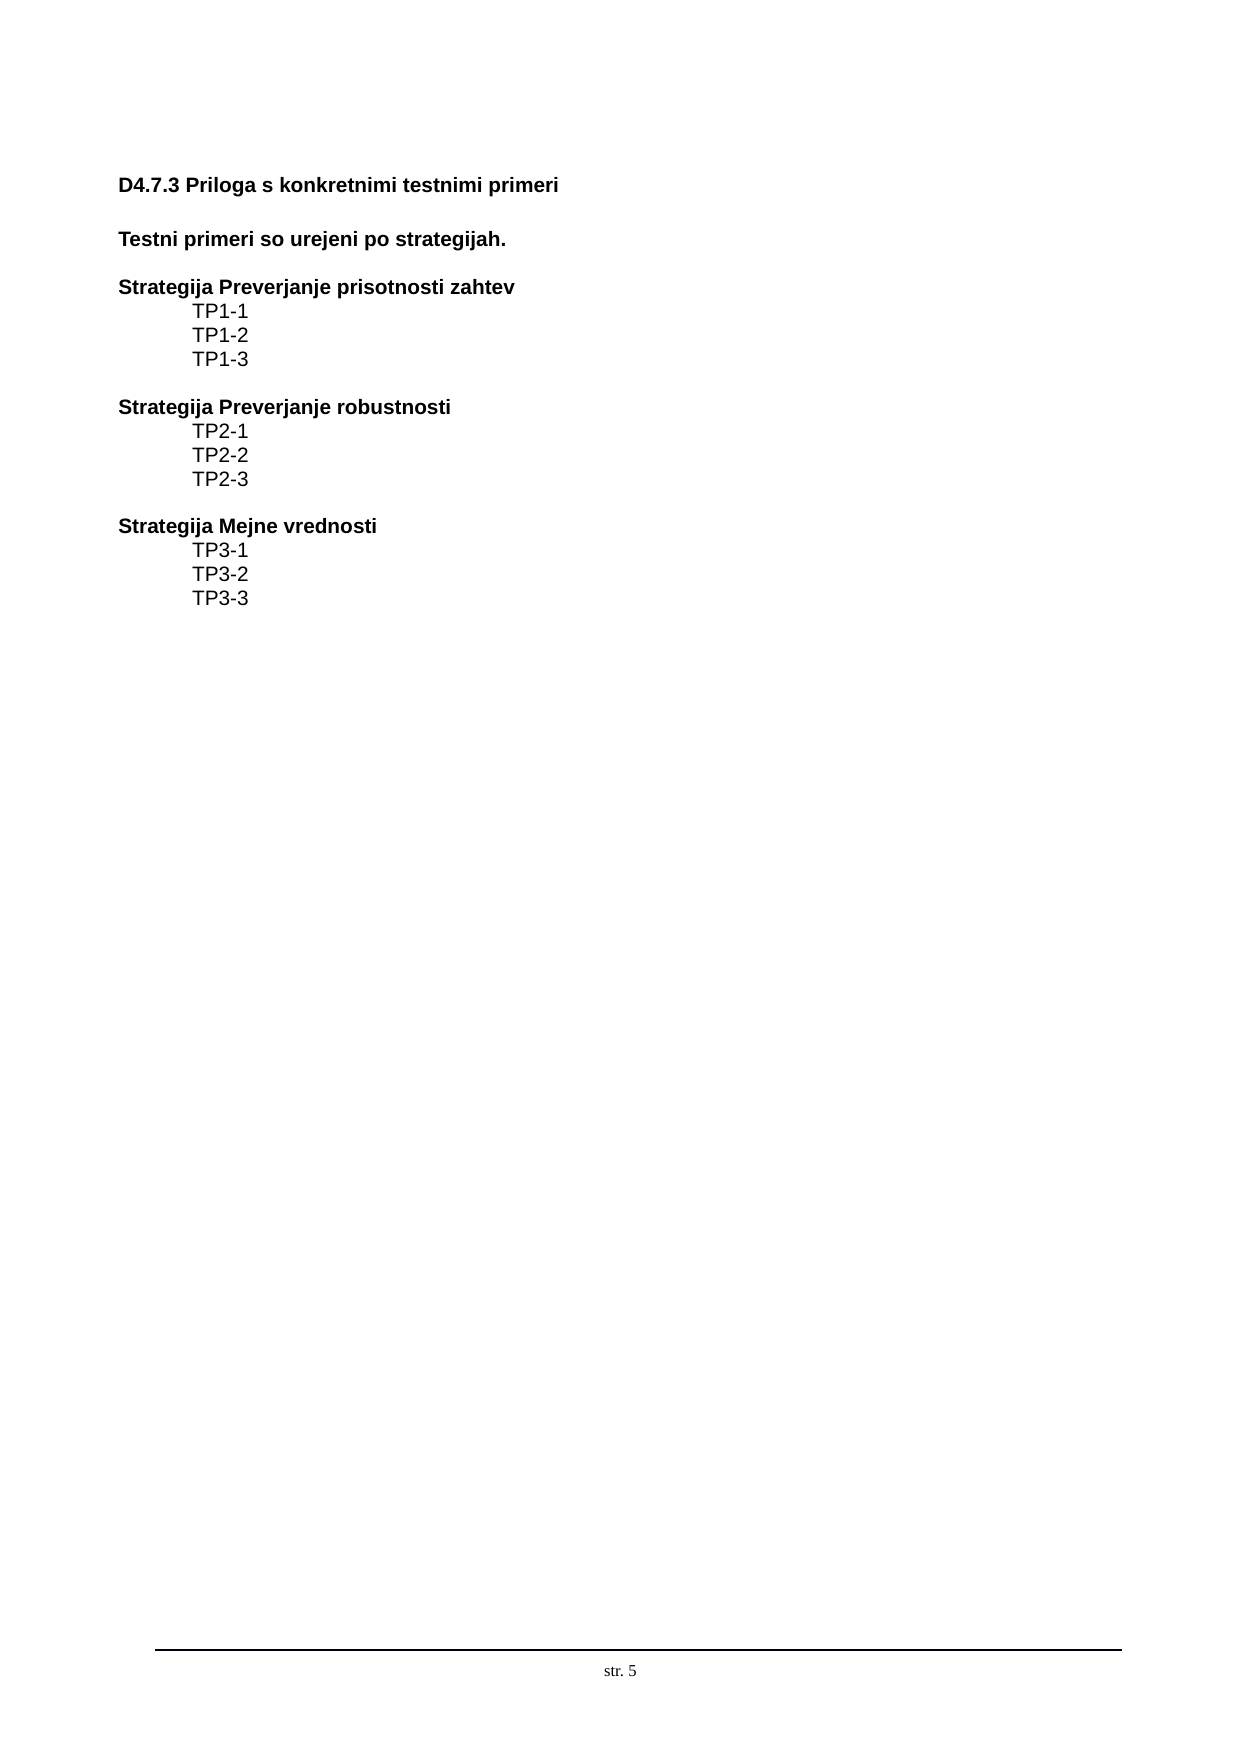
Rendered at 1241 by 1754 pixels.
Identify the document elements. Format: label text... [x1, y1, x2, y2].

text Strategija Preverjanje robustnosti [118, 394, 1122, 418]
text TP1-1 [118, 299, 1122, 323]
text Strategija Preverjanje prisotnosti zahtev [118, 275, 1122, 299]
text TP1-2 [118, 323, 1122, 347]
text TP3-2 [118, 562, 1122, 586]
text TP2-3 [118, 466, 1122, 490]
text TP3-3 [118, 586, 1122, 610]
text TP3-1 [118, 538, 1122, 562]
text Testni primeri so urejeni po strategijah. [118, 227, 1122, 251]
text TP2-1 [118, 418, 1122, 442]
text TP2-2 [118, 442, 1122, 466]
text TP1-3 [118, 347, 1122, 371]
text Strategija Mejne vrednosti [118, 514, 1122, 538]
subtitle Priloga s konkretnimi testnimi primeri [118, 173, 1122, 197]
